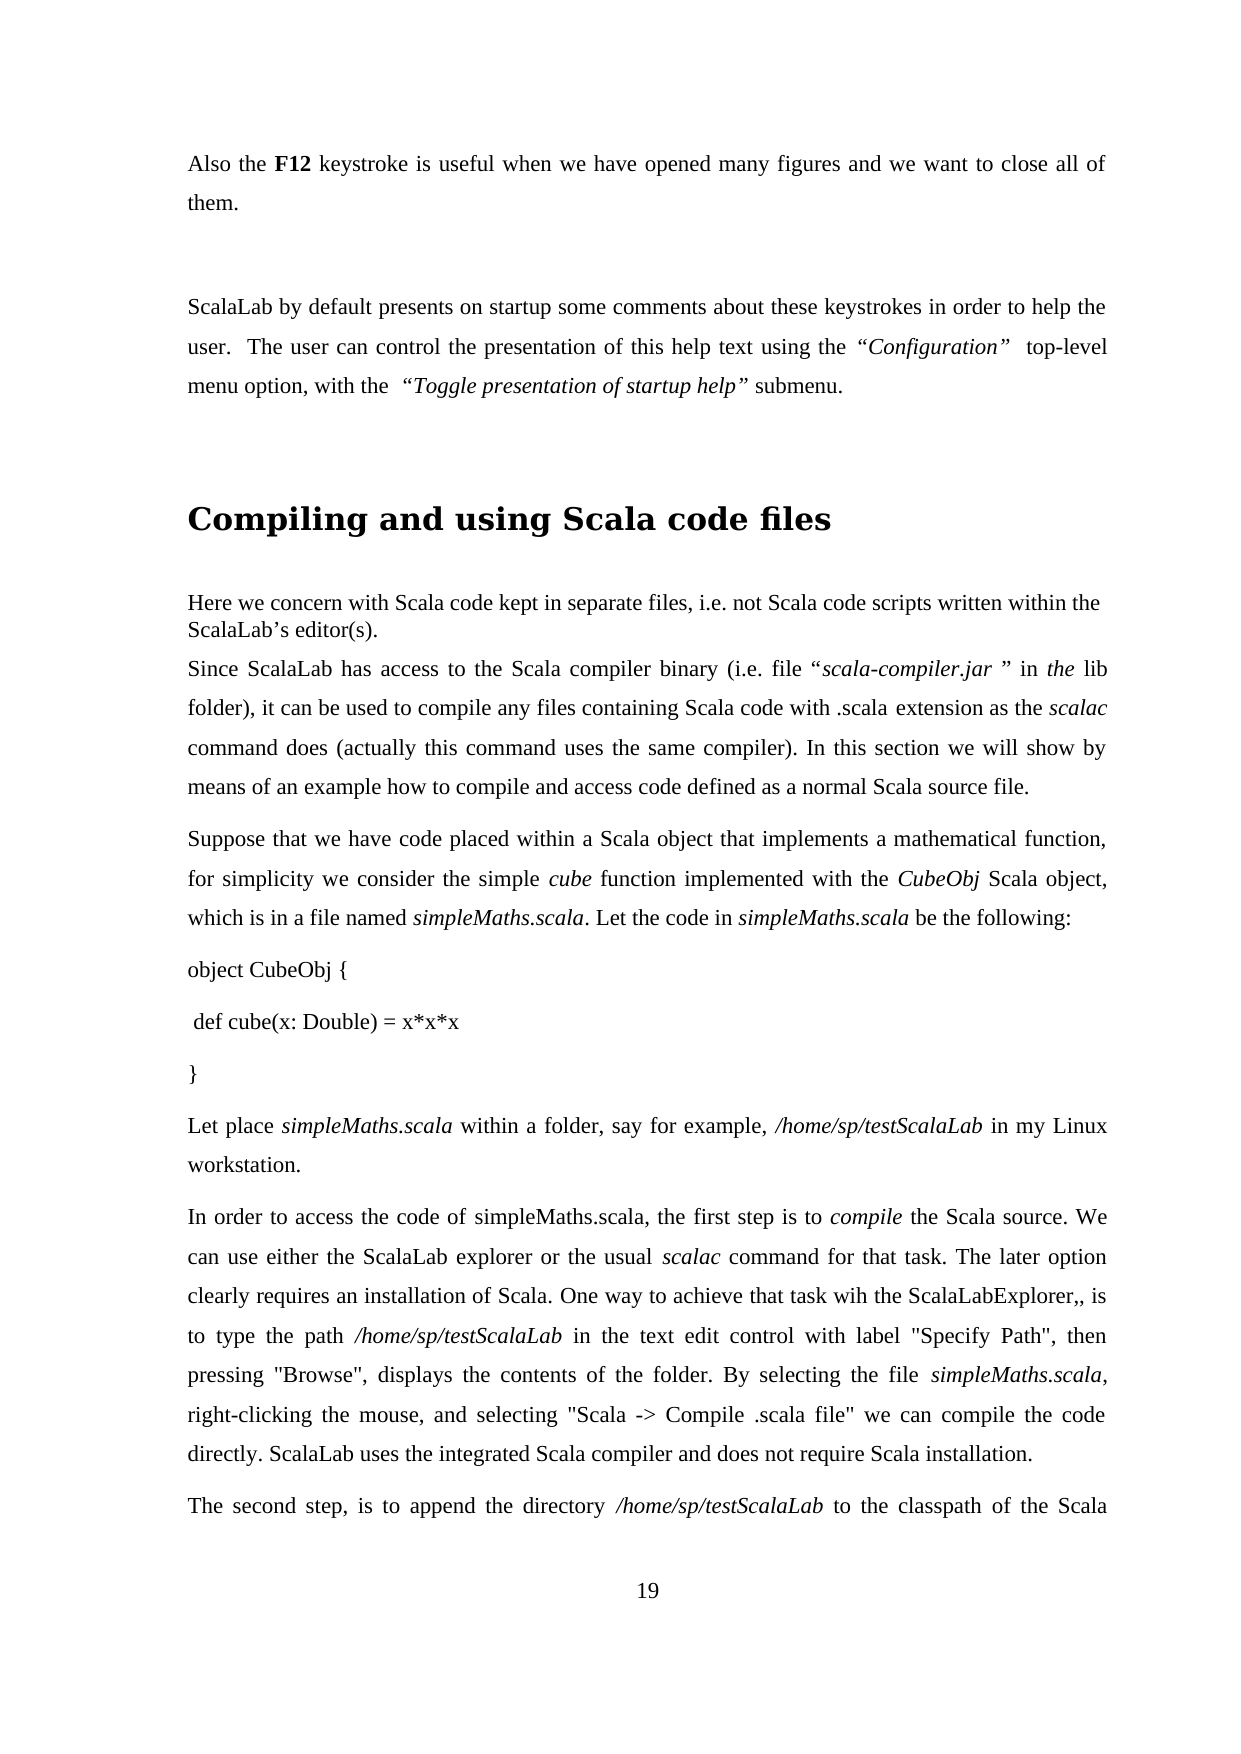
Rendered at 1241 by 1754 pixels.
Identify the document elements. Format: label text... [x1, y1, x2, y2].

text Here we concern with Scala code kept in separate files, i.e. not Scala code scripts written within the ScalaLab’s editor(s). [187, 589, 1108, 642]
text Suppose that we have code placed within a Scala object that implements a mathematical function, for simplicity we consider the simple cube function implemented with the CubeObj Scala object, which is in a file named simpleMaths.scala. Let the code in simpleMaths.scala be the following: [187, 825, 1108, 930]
text Since ScalaLab has access to the Scala compiler binary (i.e. file “scala-compiler.jar ” in the lib folder), it can be used to compile any files containing Scala code with .scala extension as the scalac command does (actually this command uses the same compiler). In this section we will show by means of an example how to compile and access code defined as a normal Scala source file. [187, 655, 1108, 799]
text ScalaLab by default presents on startup some comments about these keystrokes in order to help the user. The user can control the presentation of this help text using the “Configuration” top-level menu option, with the “Toggle presentation of startup help” submenu. [187, 293, 1108, 399]
text The second step, is to append the directory /home/sp/testScalaLab to the classpath of the Scala [187, 1492, 1108, 1519]
text In order to access the code of simpleMaths.scala, the first step is to compile the Scala source. We can use either the ScalaLab explorer or the usual scalac command for that task. The later option clearly requires an installation of Scala. One way to achieve that task wih the ScalaLabExplorer,, is to type the path /home/sp/testScalaLab in the text edit control with label "Specify Path", then pressing "Browse", displays the contents of the folder. By selecting the file simpleMaths.scala, right-clicking the mouse, and selecting "Scala -> Compile .scala file" we can compile the code directly. ScalaLab uses the integrated Scala compiler and does not require Scala installation. [187, 1203, 1108, 1467]
text } [187, 1060, 1108, 1086]
text object CubeObj { [187, 956, 1108, 982]
text def cube(x: Double) = x*x*x [187, 1008, 1108, 1034]
text Also the F12 keystroke is useful when we have opened many figures and we want to close all of them. [187, 150, 1108, 216]
subtitle Compiling and using Scala code files [187, 501, 1108, 538]
text Let place simpleMaths.scala within a folder, say for example, /home/sp/testScalaLab in my Linux workstation. [187, 1112, 1108, 1178]
